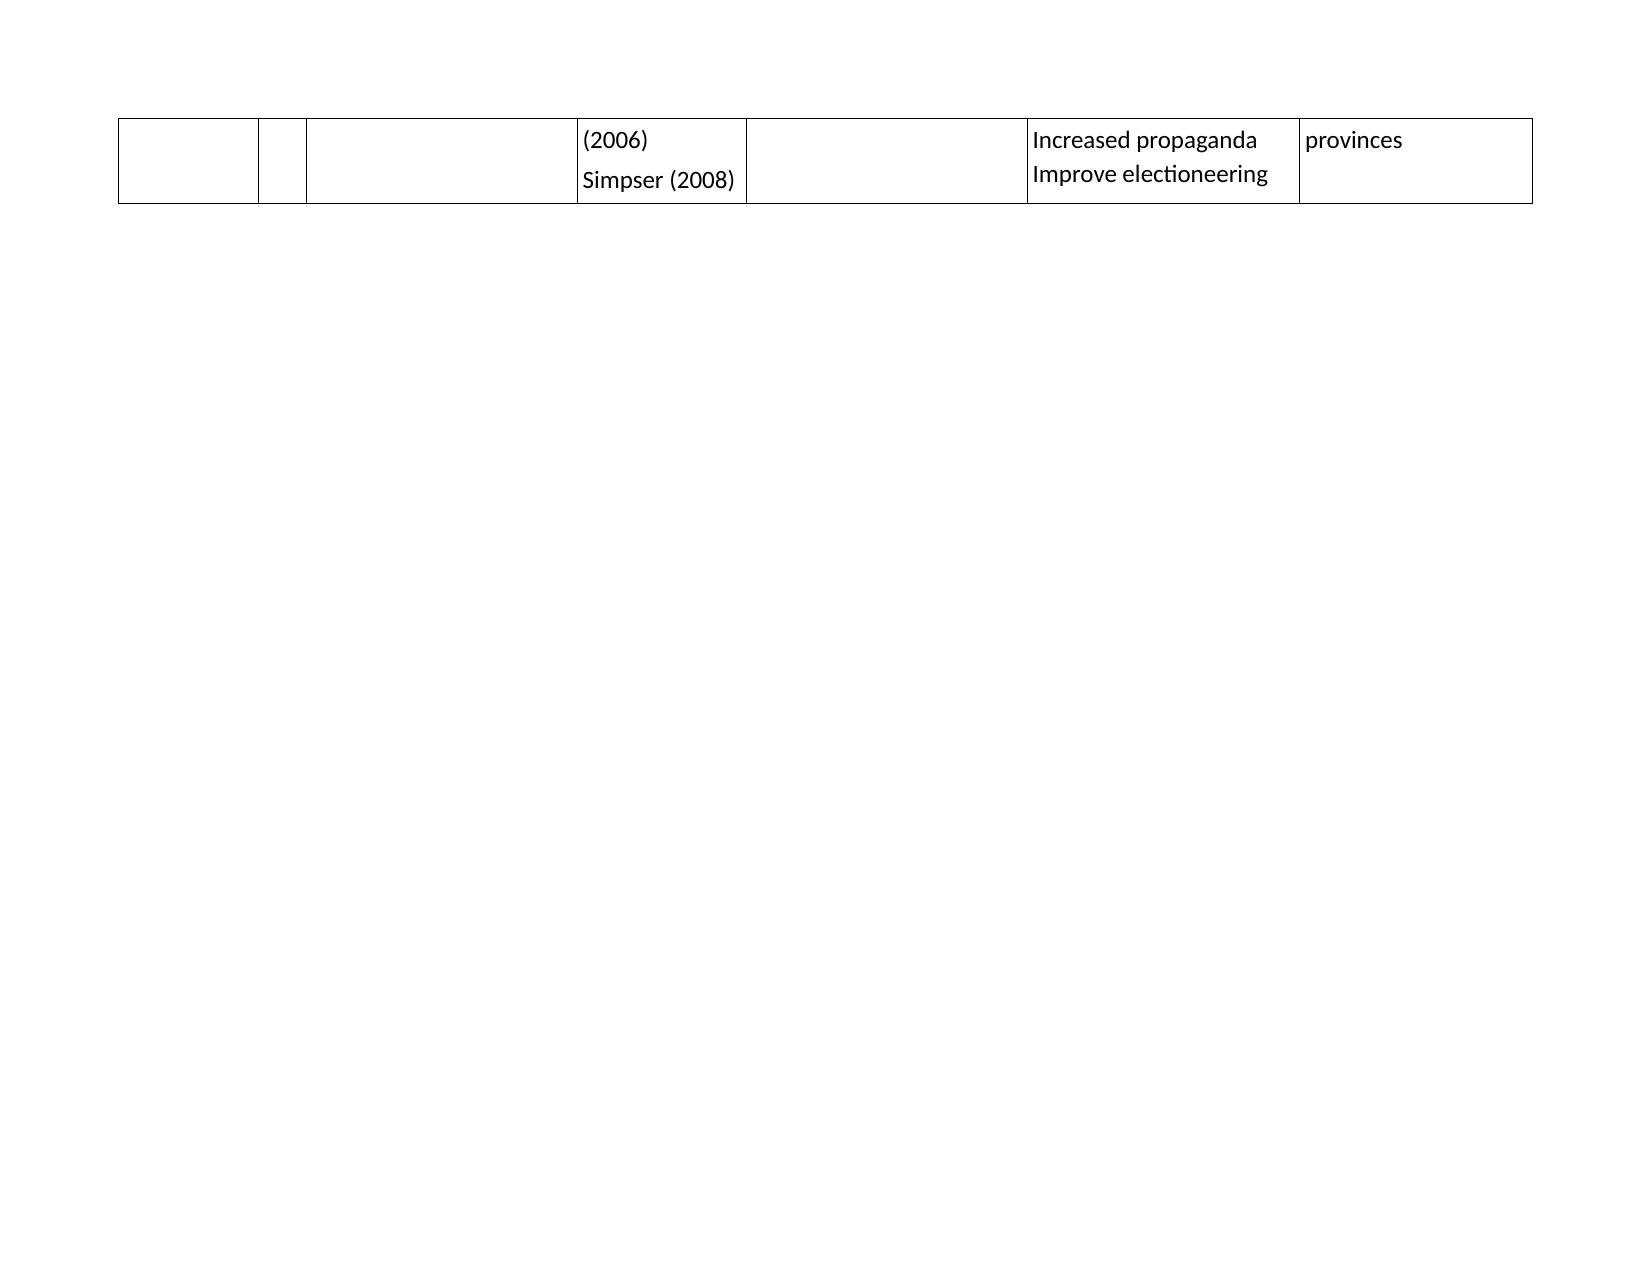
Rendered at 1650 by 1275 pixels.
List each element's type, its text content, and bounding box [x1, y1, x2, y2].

table_cell [259, 119, 306, 203]
table_cell [307, 119, 577, 203]
table_cell (2006) Simpser (2008) [578, 119, 746, 203]
table_cell Increased propaganda Improve electioneering [1028, 119, 1299, 203]
table_cell [119, 119, 258, 203]
table_cell provinces [1300, 119, 1532, 203]
table_cell [747, 119, 1027, 203]
